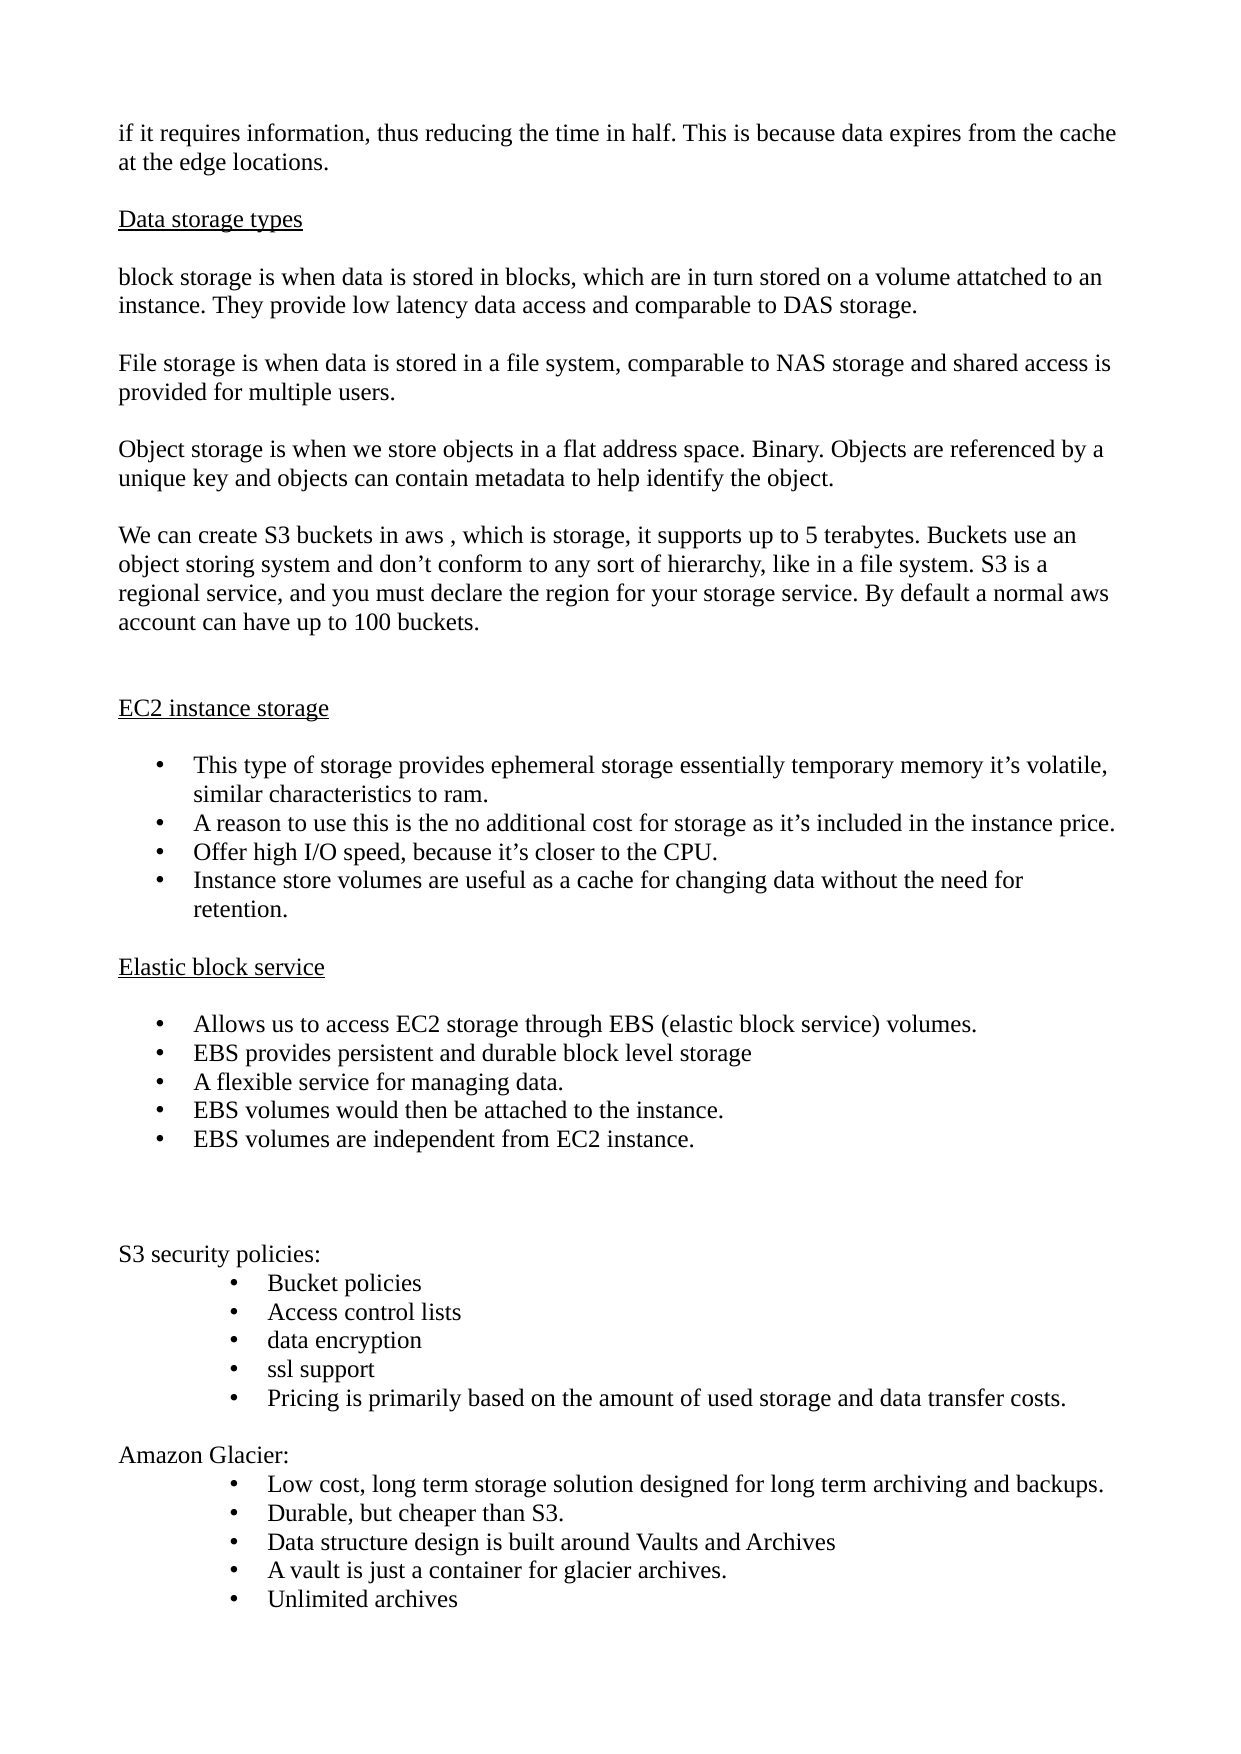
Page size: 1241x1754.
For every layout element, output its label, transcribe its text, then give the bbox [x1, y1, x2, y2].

list Data structure design is built around Vaults and Archives [229, 1527, 1122, 1556]
list ssl support [229, 1354, 1122, 1383]
list This type of storage provides ephemeral storage essentially temporary memory it’s volatile, similar characteristics to ram. [156, 751, 1122, 808]
text File storage is when data is stored in a file system, comparable to NAS storage and shared access is provided for multiple users. [118, 348, 1122, 406]
list Unlimited archives [229, 1584, 1122, 1613]
text We can create S3 buckets in aws , which is storage, it supports up to 5 terabytes. Buckets use an object storing system and don’t conform to any sort of hierarchy, like in a file system. S3 is a regional service, and you must declare the region for your storage service. By default a normal aws account can have up to 100 buckets. [118, 521, 1122, 636]
list data encryption [229, 1326, 1122, 1354]
list EBS volumes would then be attached to the instance. [156, 1096, 1122, 1124]
text if it requires information, thus reducing the time in half. This is because data expires from the cache at the edge locations. [118, 118, 1122, 176]
list EBS volumes are independent from EC2 instance. [156, 1124, 1122, 1153]
list Low cost, long term storage solution designed for long term archiving and backups. [229, 1469, 1122, 1498]
list Allows us to access EC2 storage through EBS (elastic block service) volumes. [156, 1009, 1122, 1038]
list A reason to use this is the no additional cost for storage as it’s included in the instance price. [156, 808, 1122, 837]
text Elastic block service [118, 952, 1122, 981]
list Access control lists [229, 1297, 1122, 1326]
list A vault is just a container for glacier archives. [229, 1556, 1122, 1584]
list Offer high I/O speed, because it’s closer to the CPU. [156, 837, 1122, 866]
list Pricing is primarily based on the amount of used storage and data transfer costs. [229, 1383, 1122, 1412]
list Bucket policies [229, 1268, 1122, 1297]
list A flexible service for managing data. [156, 1067, 1122, 1096]
text block storage is when data is stored in blocks, which are in turn stored on a volume attatched to an instance. They provide low latency data access and comparable to DAS storage. [118, 262, 1122, 319]
list Instance store volumes are useful as a cache for changing data without the need for retention. [156, 866, 1122, 923]
text Amazon Glacier: [118, 1441, 1122, 1469]
text Data storage types [118, 204, 1122, 233]
list EBS provides persistent and durable block level storage [156, 1038, 1122, 1067]
list Durable, but cheaper than S3. [229, 1498, 1122, 1527]
text Object storage is when we store objects in a flat address space. Binary. Objects are referenced by a unique key and objects can contain metadata to help identify the object. [118, 434, 1122, 492]
text EC2 instance storage [118, 693, 1122, 722]
text S3 security policies: [118, 1239, 1122, 1268]
